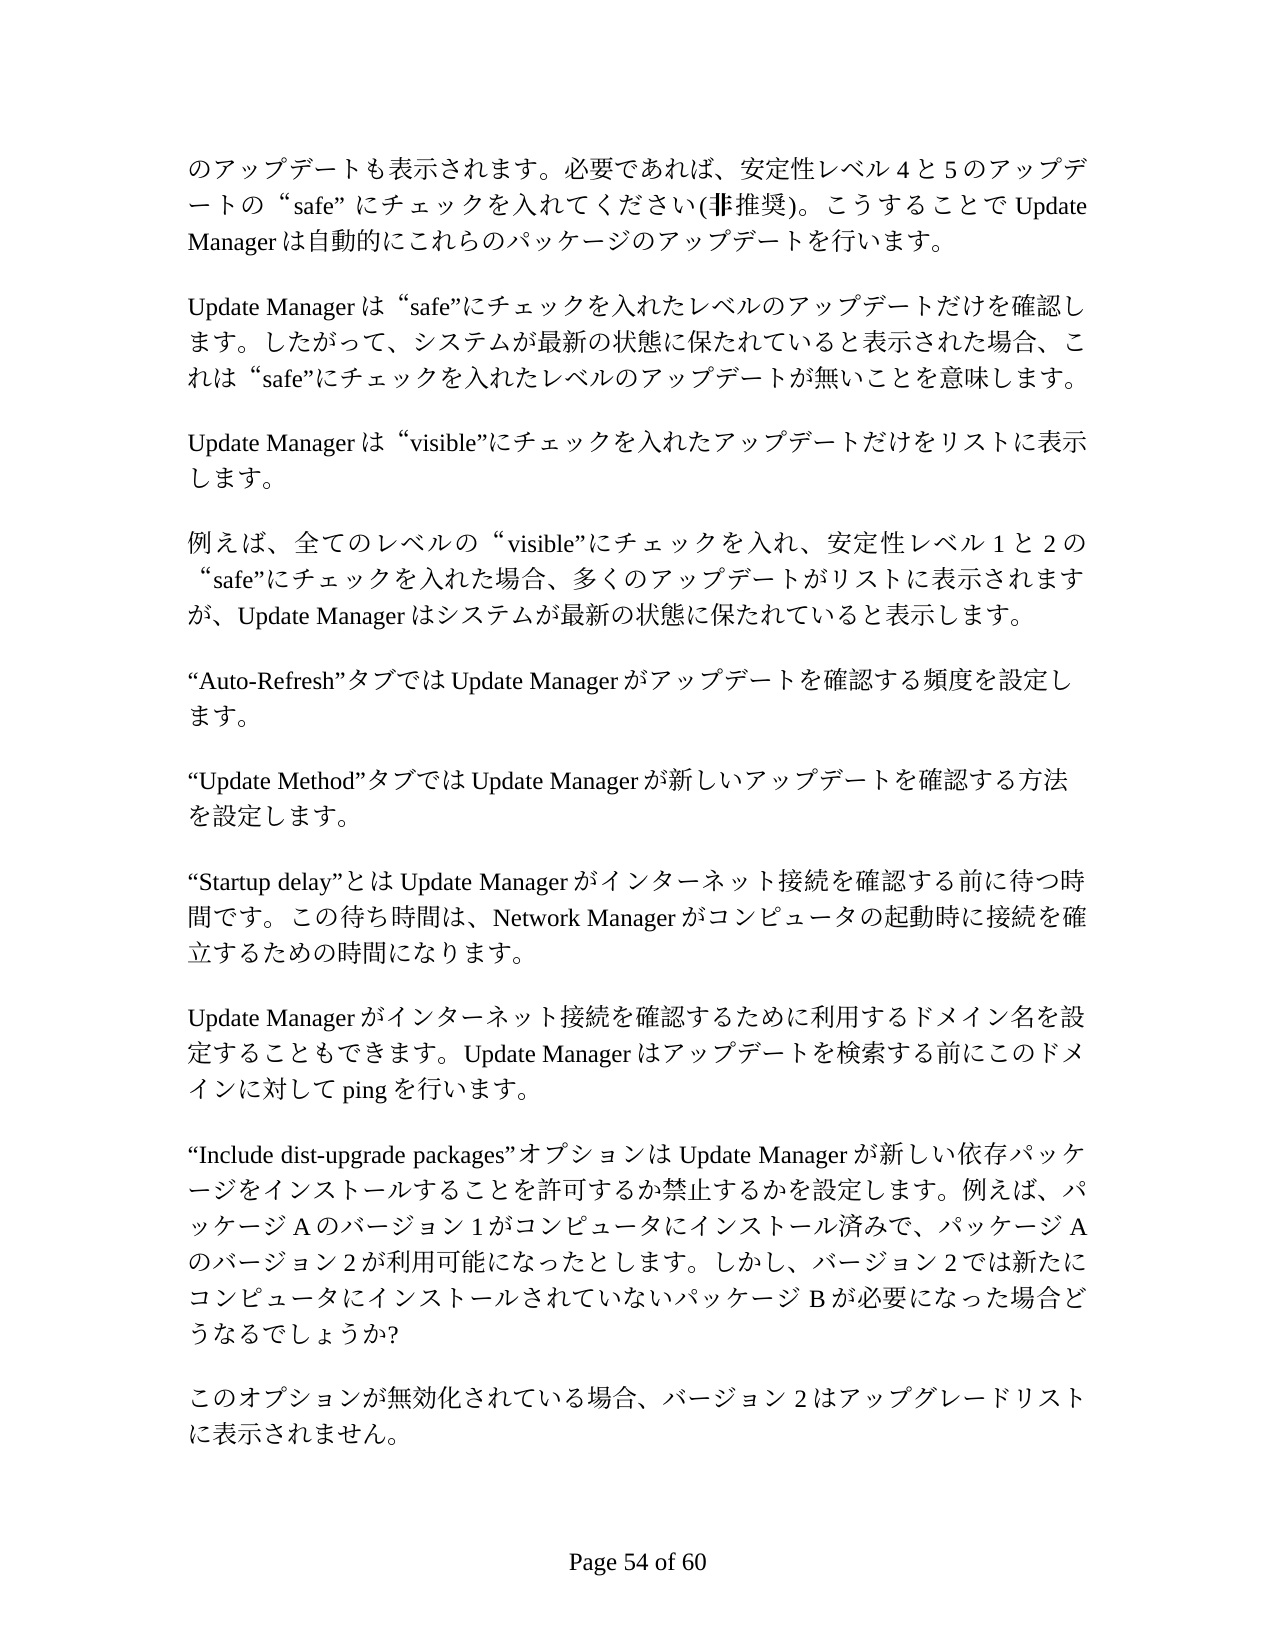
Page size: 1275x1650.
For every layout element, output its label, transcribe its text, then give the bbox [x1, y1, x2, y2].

text “Update Method”タブではUpdate Managerが新しいアップデートを確認する方法を設定します。 [187, 761, 1087, 833]
text “Include dist-upgrade packages”オプションはUpdate Managerが新しい依存パッケージをインストールすることを許可するか禁止するかを設定します。例えば、パッケージAのバージョン1がコンピュータにインストール済みで、パッケージAのバージョン2が利用可能になったとします。しかし、バージョン2では新たにコンピュータにインストールされていないパッケージBが必要になった場合どうなるでしょうか? [187, 1135, 1087, 1350]
text Update Managerは“safe”にチェックを入れたレベルのアップデートだけを確認します。したがって、システムが最新の状態に保たれていると表示された場合、これは“safe”にチェックを入れたレベルのアップデートが無いことを意味します。 [187, 287, 1087, 394]
text “Auto-Refresh”タブではUpdate Managerがアップデートを確認する頻度を設定します。 [187, 660, 1087, 732]
text Update Managerは“visible”にチェックを入れたアップデートだけをリストに表示します。 [187, 423, 1087, 495]
text このオプションが無効化されている場合、バージョン2はアップグレードリストに表示されません。 [187, 1379, 1087, 1451]
text Update Managerがインターネット接続を確認するために利用するドメイン名を設定することもできます。Update Managerはアップデートを検索する前にこのドメインに対してpingを行います。 [187, 998, 1087, 1106]
text “Startup delay”とはUpdate Managerがインターネット接続を確認する前に待つ時間です。この待ち時間は、Network Managerがコンピュータの起動時に接続を確立するための時間になります。 [187, 862, 1087, 969]
